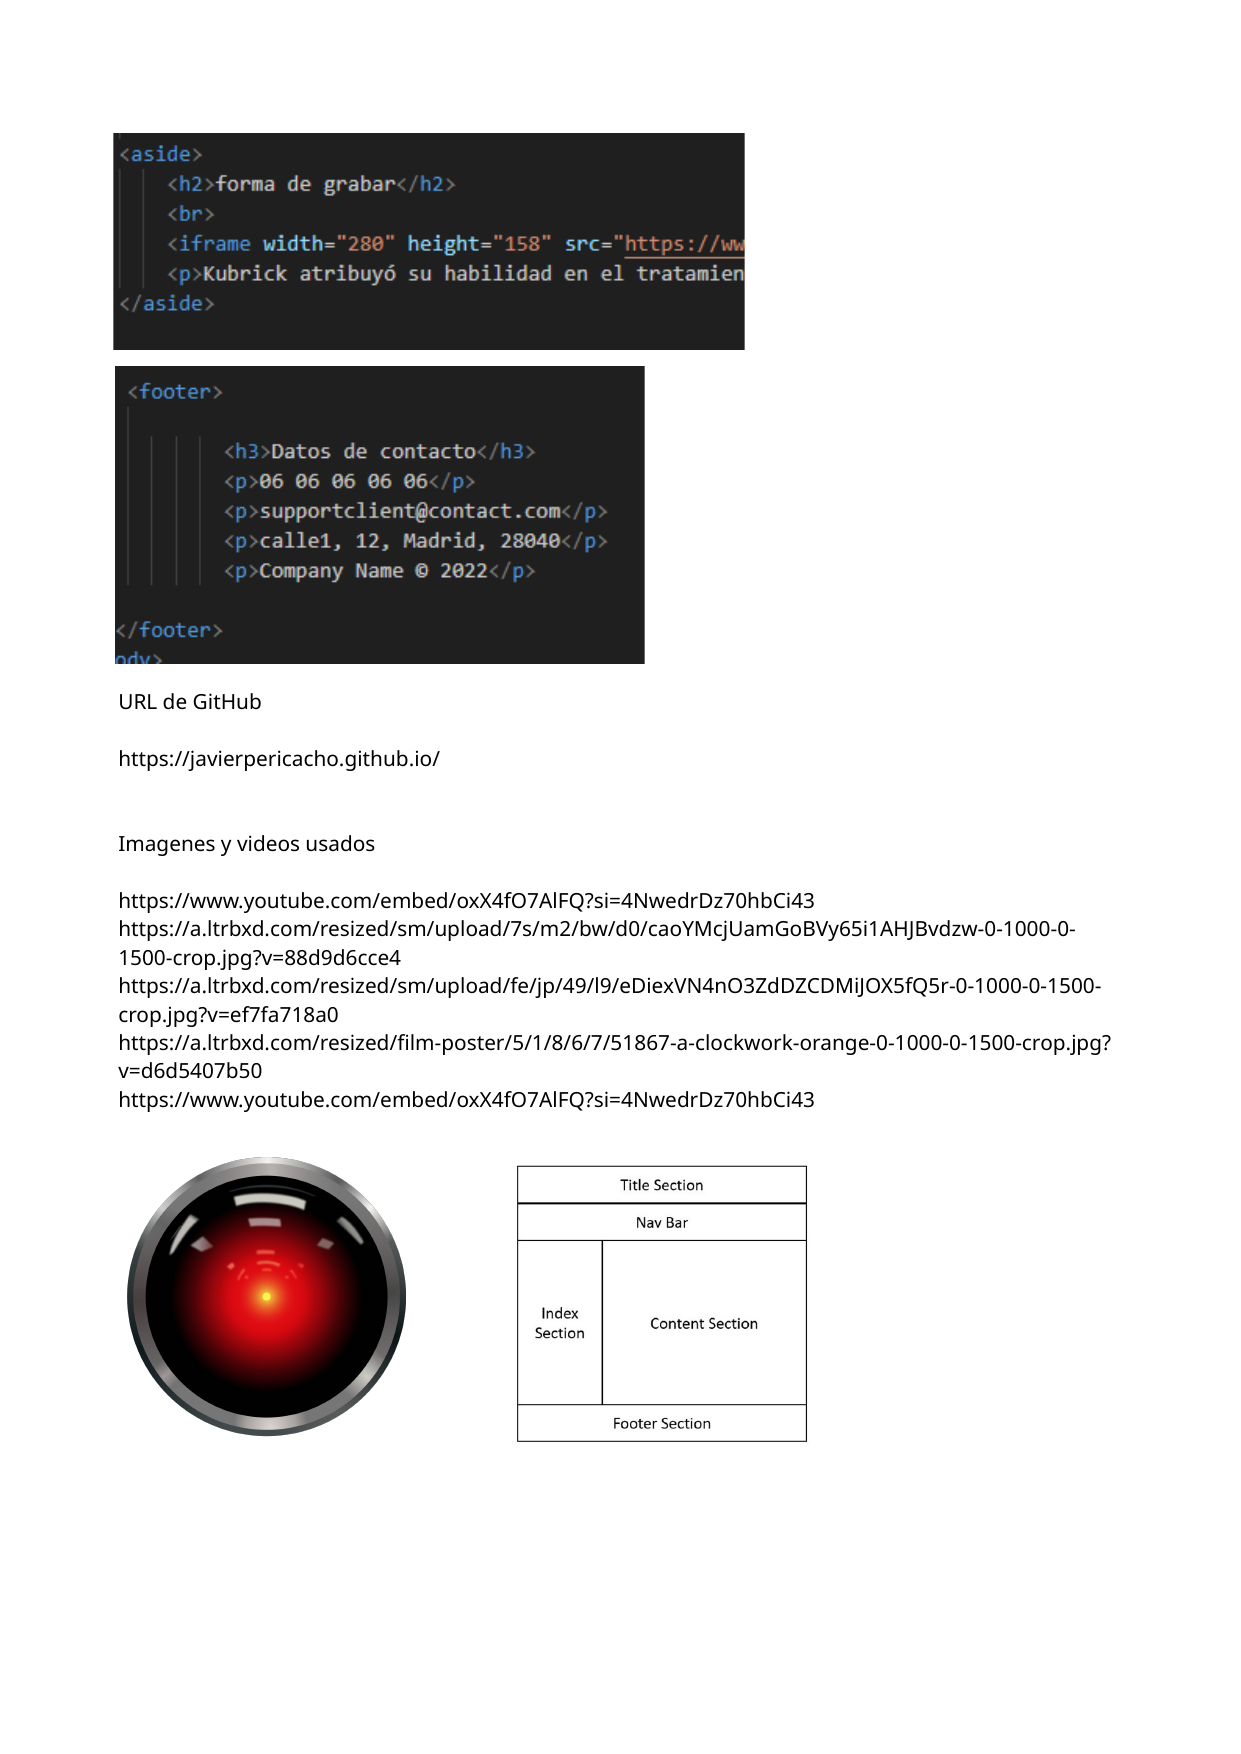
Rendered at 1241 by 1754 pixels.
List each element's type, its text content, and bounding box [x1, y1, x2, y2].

picture [447, 1151, 868, 1453]
picture [115, 366, 645, 664]
picture [126, 1156, 407, 1437]
text https://javierpericacho.github.io/ [118, 744, 1122, 772]
text https://a.ltrbxd.com/resized/sm/upload/fe/jp/49/l9/eDiexVN4nO3ZdDZCDMiJOX5fQ5r-0-1000-0-1500-crop.jpg?v=ef7fa718a0 [118, 971, 1122, 1028]
text URL de GitHub [118, 687, 1122, 715]
text https://a.ltrbxd.com/resized/film-poster/5/1/8/6/7/51867-a-clockwork-orange-0-1000-0-1500-crop.jpg?v=d6d5407b50 [118, 1028, 1122, 1085]
text https://www.youtube.com/embed/oxX4fO7AlFQ?si=4NwedrDz70hbCi43 [118, 1085, 1122, 1113]
text https://www.youtube.com/embed/oxX4fO7AlFQ?si=4NwedrDz70hbCi43 [118, 886, 1122, 914]
text https://a.ltrbxd.com/resized/sm/upload/7s/m2/bw/d0/caoYMcjUamGoBVy65i1AHJBvdzw-0-1000-0-1500-crop.jpg?v=88d9d6cce4 [118, 914, 1122, 971]
text Imagenes y videos usados [118, 829, 1122, 857]
picture [113, 133, 745, 350]
